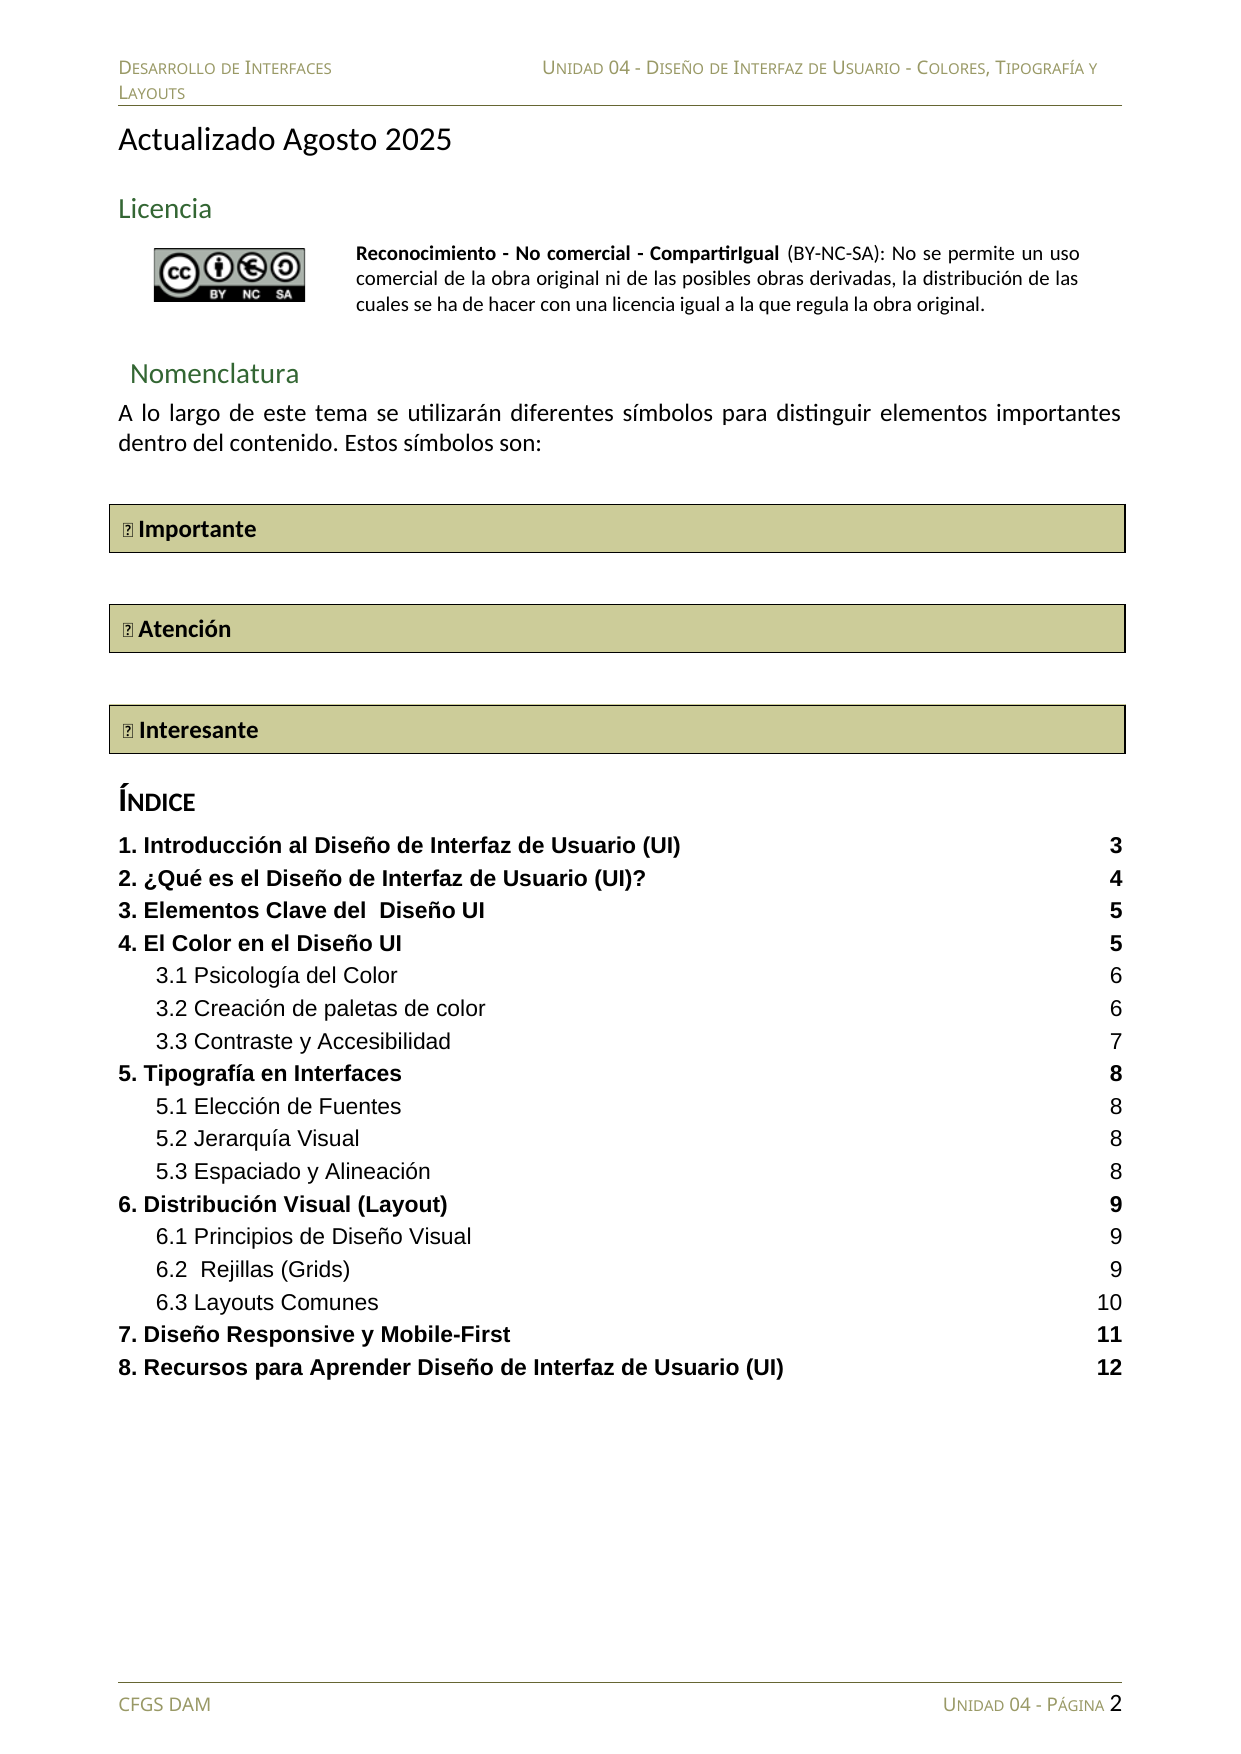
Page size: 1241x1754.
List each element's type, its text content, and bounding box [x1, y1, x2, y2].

text Nomenclatura [118, 355, 1122, 390]
text Licencia [118, 190, 1122, 225]
text 2. ¿Qué es el Diseño de Interfaz de Usuario (UI)? 4 [118, 864, 1122, 891]
text 6.3 Layouts Comunes 10 [156, 1288, 1122, 1315]
text 5.1 Elección de Fuentes 8 [156, 1093, 1122, 1119]
text 4. El Color en el Diseño UI 5 [118, 930, 1122, 956]
text 3.3 Contraste y Accesibilidad 7 [156, 1028, 1122, 1054]
text 3. Elementos Clave del Diseño UI 5 [118, 897, 1122, 923]
text A lo largo de este tema se utilizarán diferentes símbolos para distinguir elementos importantes dentro del contenido. Estos símbolos son: [118, 397, 1122, 458]
text 3.1 Psicología del Color 6 [156, 962, 1122, 989]
text 6. Distribución Visual (Layout) 9 [118, 1191, 1122, 1217]
text 5.2 Jerarquía Visual 8 [156, 1125, 1122, 1152]
text ❕ Atención [110, 605, 1124, 652]
text 8. Recursos para Aprender Diseño de Interfaz de Usuario (UI) 12 [118, 1354, 1122, 1380]
text Reconocimiento - No comercial - CompartirIgual (BY-NC-SA): No se permite un uso comercial de la obra original ni de las posibles obras derivadas, la distribución de las cuales se ha de hacer con una licencia igual a la que regula la obra original. [159, 240, 1080, 316]
picture [153, 248, 306, 302]
text 6.2 Rejillas (Grids) 9 [156, 1256, 1122, 1282]
text 5. Tipografía en Interfaces 8 [118, 1060, 1122, 1087]
text 3.2 Creación de paletas de color 6 [156, 995, 1122, 1021]
text 6.1 Principios de Diseño Visual 9 [156, 1223, 1122, 1249]
text 1. Introducción al Diseño de Interfaz de Usuario (UI) 3 [118, 832, 1122, 858]
text 5.3 Espaciado y Alineación 8 [156, 1158, 1122, 1184]
text Índice [118, 779, 1122, 819]
text 📖 Importante [110, 505, 1124, 552]
text 💬 Interesante [110, 706, 1124, 753]
text Actualizado Agosto 2025 [118, 118, 1122, 159]
text 7. Diseño Responsive y Mobile-First 11 [118, 1321, 1122, 1347]
